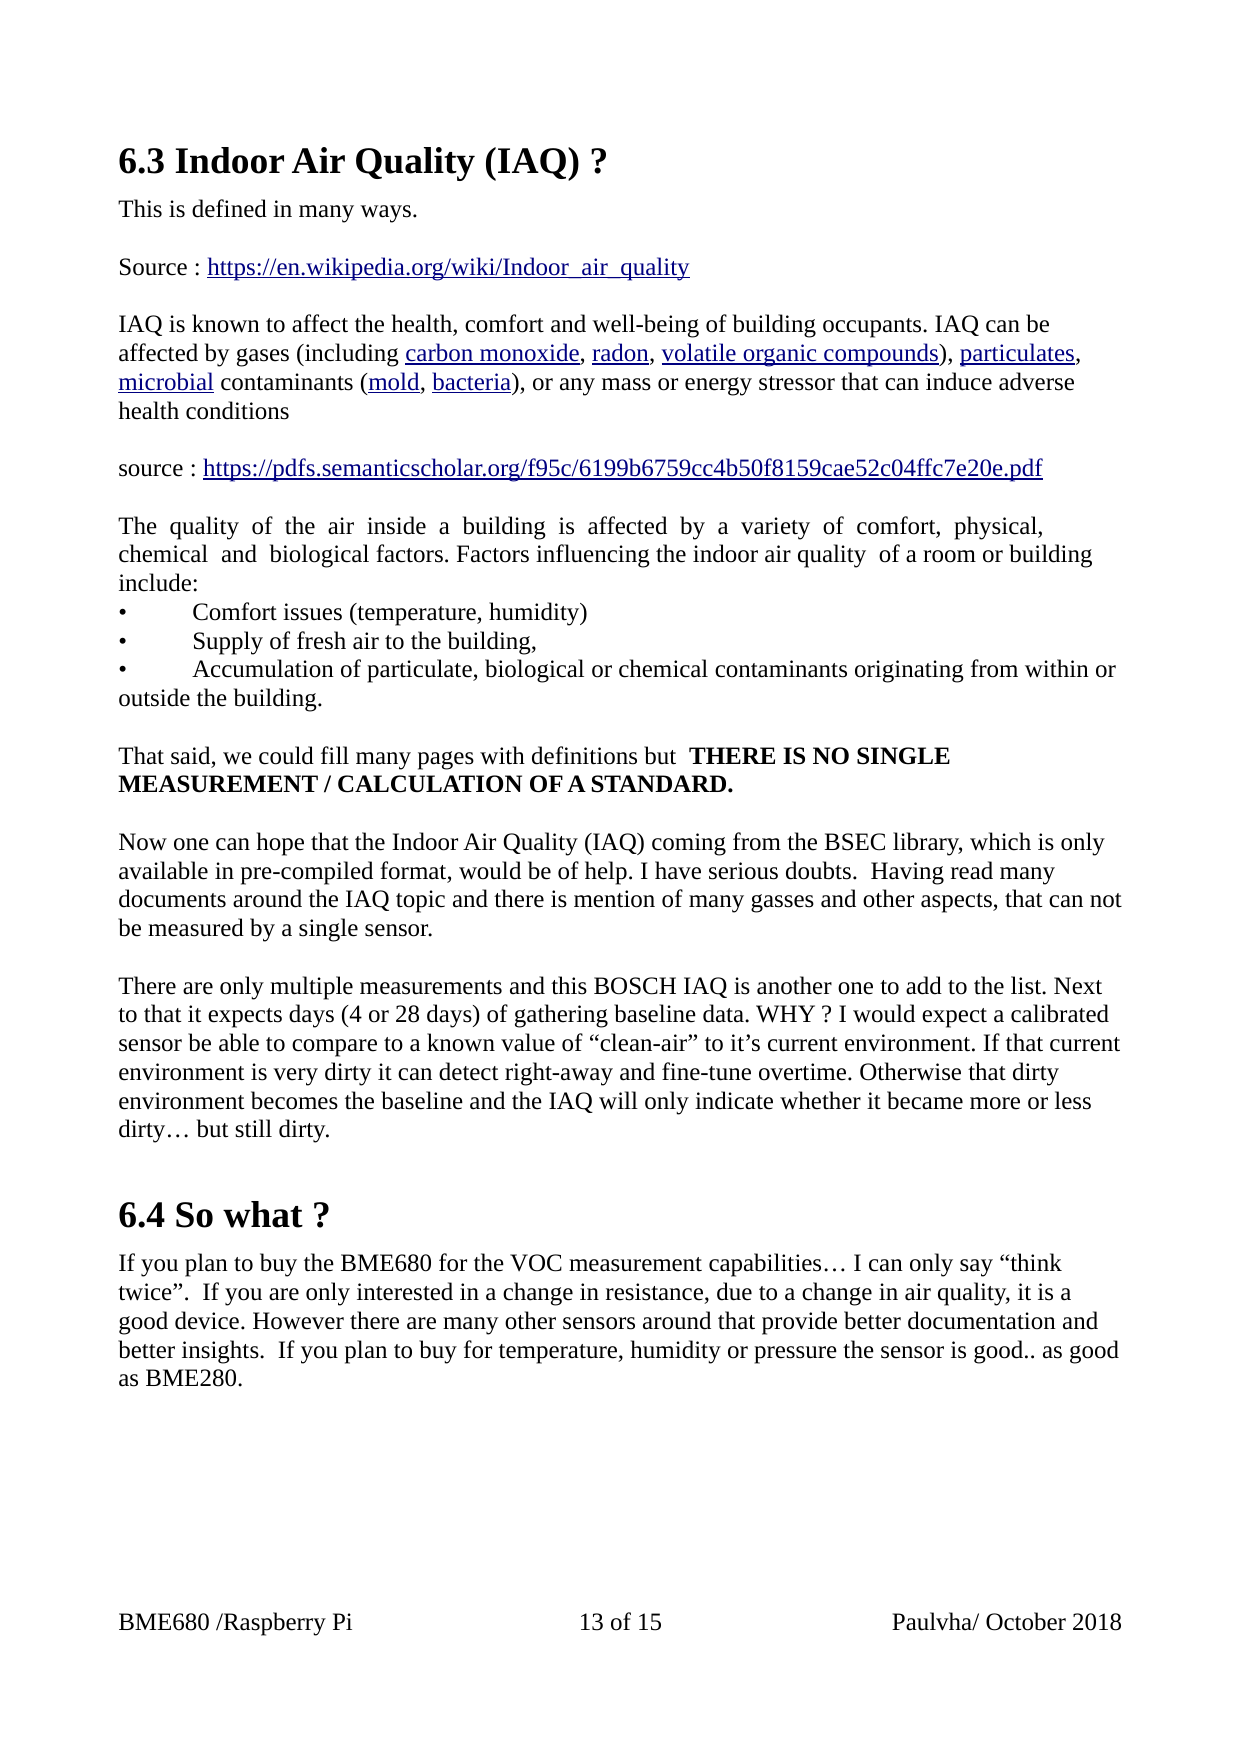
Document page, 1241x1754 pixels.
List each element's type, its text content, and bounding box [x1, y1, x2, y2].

text The quality of the air inside a building is affected by a variety of comfort, physical, chemical and biological factors. Factors influencing the indoor air quality of a room or building include: [118, 511, 1122, 597]
text That said, we could fill many pages with definitions but THERE IS NO SINGLE MEASUREMENT / CALCULATION OF A STANDARD. [118, 741, 1122, 798]
text • Comfort issues (temperature, humidity) [118, 597, 1122, 626]
text Source : https://en.wikipedia.org/wiki/Indoor_air_quality [118, 252, 1122, 281]
text IAQ is known to affect the health, comfort and well-being of building occupants. IAQ can be affected by gases (including carbon monoxide, radon, volatile organic compounds), particulates, microbial contaminants (mold, bacteria), or any mass or energy stressor that can induce adverse health conditions [118, 309, 1122, 424]
text source : https://pdfs.semanticscholar.org/f95c/6199b6759cc4b50f8159cae52c04ffc7e20e.pdf [118, 453, 1122, 482]
text • Supply of fresh air to the building, [118, 626, 1122, 654]
subtitle 6.3 Indoor Air Quality (IAQ) ? [118, 139, 1122, 182]
text Now one can hope that the Indoor Air Quality (IAQ) coming from the BSEC library, which is only available in pre-compiled format, would be of help. I have serious doubts. Having read many documents around the IAQ topic and there is mention of many gasses and other aspects, that can not be measured by a single sensor. [118, 827, 1122, 942]
text If you plan to buy the BME680 for the VOC measurement capabilities… I can only say “think twice”. If you are only interested in a change in resistance, due to a change in air quality, it is a good device. However there are many other sensors around that provide better documentation and better insights. If you plan to buy for temperature, humidity or pressure the sensor is good.. as good as BME280. [118, 1248, 1122, 1392]
subtitle 6.4 So what ? [118, 1193, 1122, 1236]
text • Accumulation of particulate, biological or chemical contaminants originating from within or outside the building. [118, 654, 1122, 712]
text There are only multiple measurements and this BOSCH IAQ is another one to add to the list. Next to that it expects days (4 or 28 days) of gathering baseline data. WHY ? I would expect a calibrated sensor be able to compare to a known value of “clean-air” to it’s current environment. If that current environment is very dirty it can detect right-away and fine-tune overtime. Otherwise that dirty environment becomes the baseline and the IAQ will only indicate whether it became more or less dirty… but still dirty. [118, 971, 1122, 1143]
text This is defined in many ways. [118, 194, 1122, 223]
